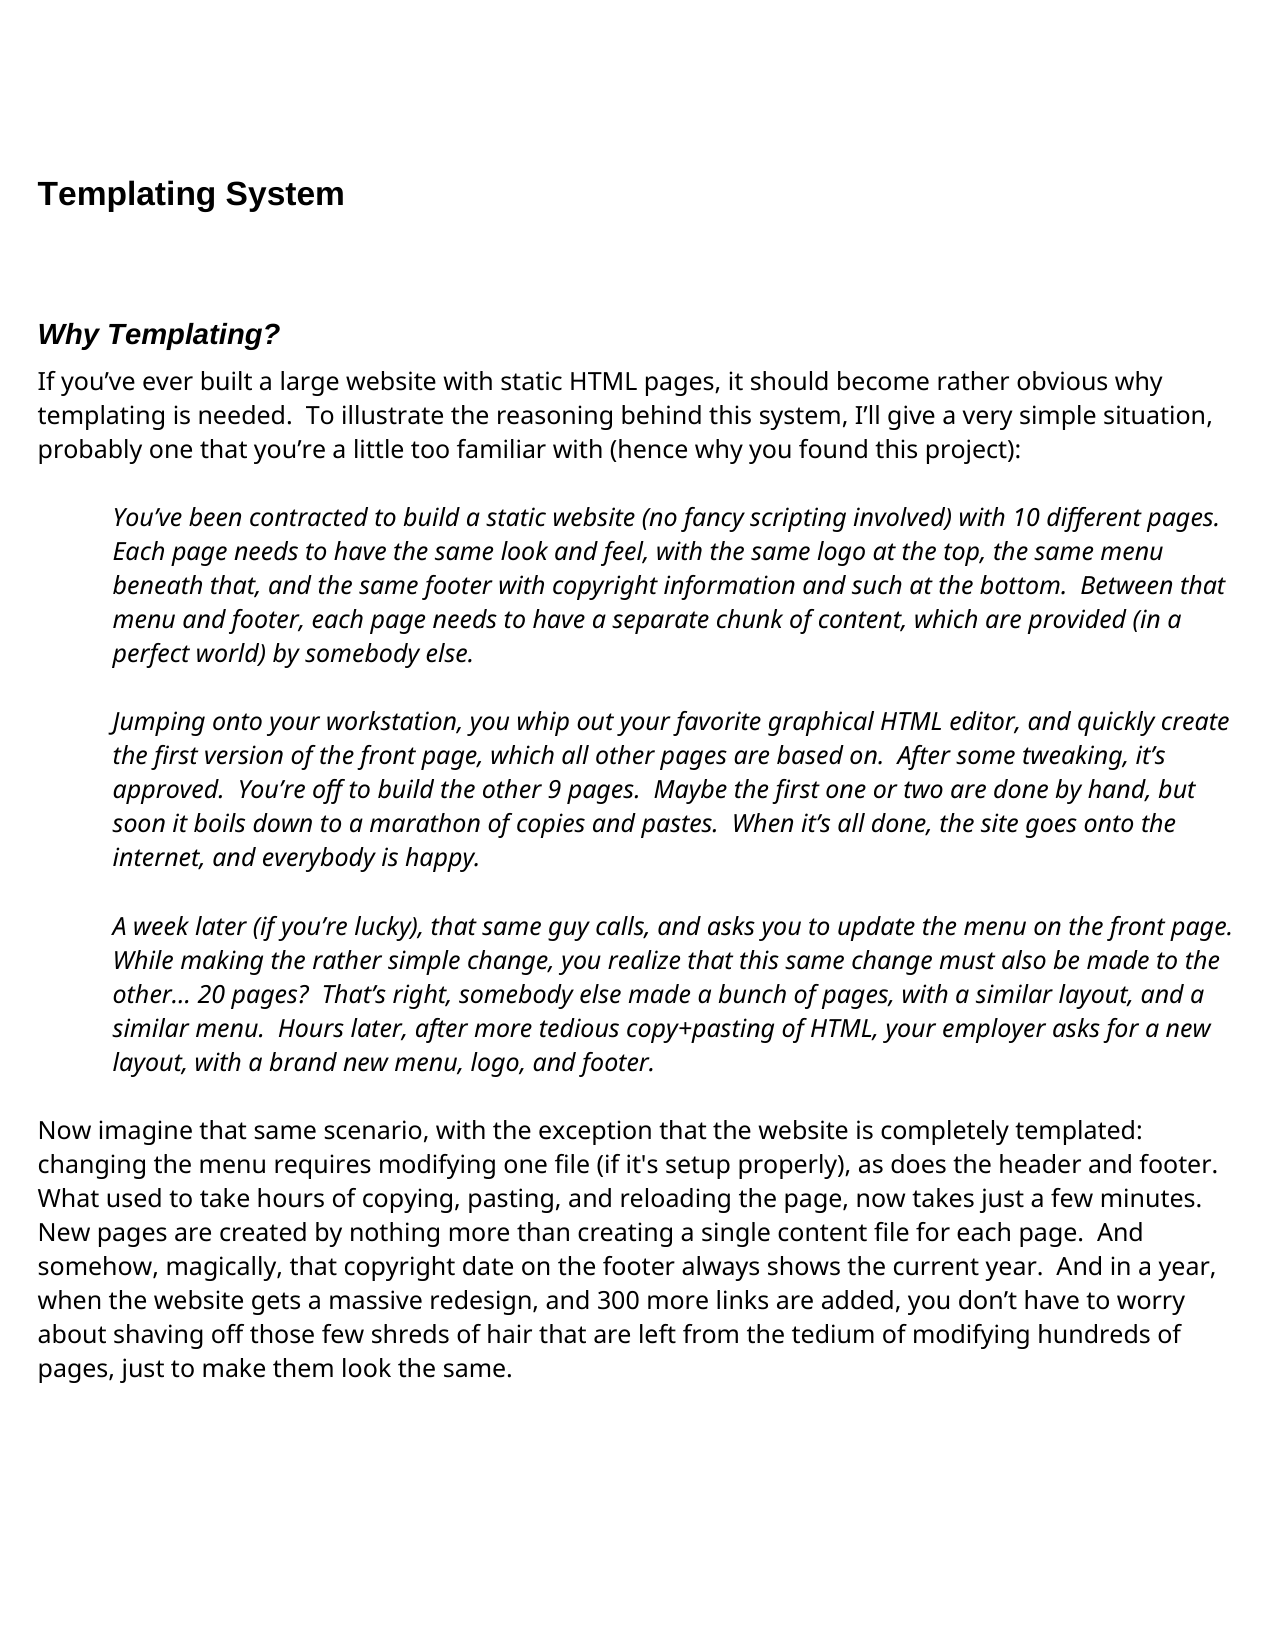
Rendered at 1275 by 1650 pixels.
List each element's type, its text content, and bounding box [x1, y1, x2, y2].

subtitle Why Templating? [37, 318, 1237, 351]
text If you’ve ever built a large website with static HTML pages, it should become rather obvious why templating is needed. To illustrate the reasoning behind this system, I’ll give a very simple situation, probably one that you’re a little too familiar with (hence why you found this project): [37, 363, 1237, 465]
text A week later (if you’re lucky), that same guy calls, and asks you to update the menu on the front page. While making the rather simple change, you realize that this same change must also be made to the other… 20 pages? That’s right, somebody else made a bunch of pages, with a similar layout, and a similar menu. Hours later, after more tedious copy+pasting of HTML, your employer asks for a new layout, with a brand new menu, logo, and footer. [112, 908, 1237, 1078]
text Jumping onto your workstation, you whip out your favorite graphical HTML editor, and quickly create the first version of the front page, which all other pages are based on. After some tweaking, it’s approved. You’re off to build the other 9 pages. Maybe the first one or two are done by hand, but soon it boils down to a marathon of copies and pastes. When it’s all done, the site goes onto the internet, and everybody is happy. [112, 704, 1237, 874]
text You’ve been contracted to build a static website (no fancy scripting involved) with 10 different pages. Each page needs to have the same look and feel, with the same logo at the top, the same menu beneath that, and the same footer with copyright information and such at the bottom. Between that menu and footer, each page needs to have a separate chunk of content, which are provided (in a perfect world) by somebody else. [112, 499, 1237, 670]
subtitle Templating System [37, 175, 1237, 212]
text Now imagine that same scenario, with the exception that the website is completely templated: changing the menu requires modifying one file (if it's setup properly), as does the header and footer. What used to take hours of copying, pasting, and reloading the page, now takes just a few minutes. New pages are created by nothing more than creating a single content file for each page. And somehow, magically, that copyright date on the footer always shows the current year. And in a year, when the website gets a massive redesign, and 300 more links are added, you don’t have to worry about shaving off those few shreds of hair that are left from the tedium of modifying hundreds of pages, just to make them look the same. [37, 1113, 1237, 1385]
